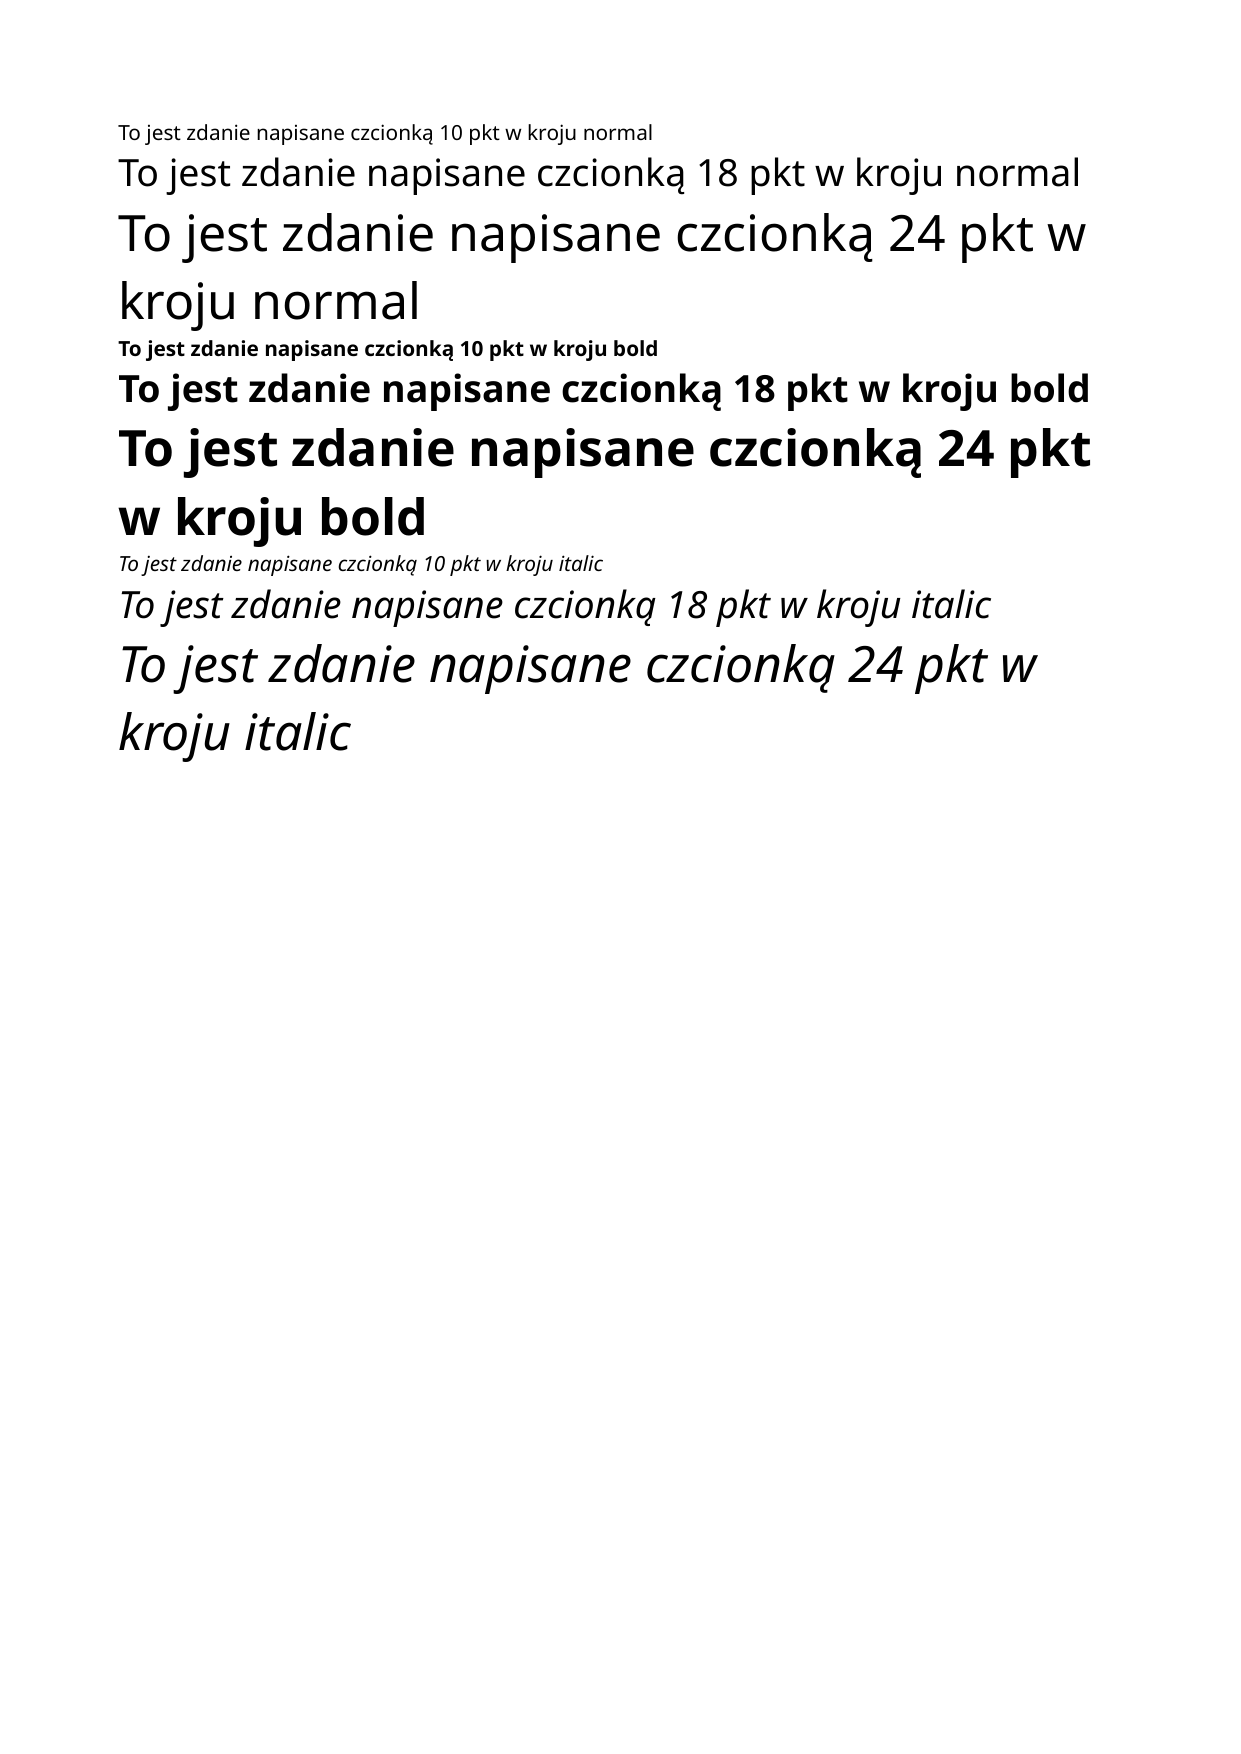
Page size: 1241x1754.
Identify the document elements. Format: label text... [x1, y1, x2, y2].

text To jest zdanie napisane czcionką 10 pkt w kroju italic [118, 549, 1122, 578]
text To jest zdanie napisane czcionką 18 pkt w kroju italic [118, 578, 1122, 629]
text To jest zdanie napisane czcionką 18 pkt w kroju normal [118, 147, 1122, 198]
text To jest zdanie napisane czcionką 24 pkt w kroju bold [118, 413, 1122, 549]
text To jest zdanie napisane czcionką 24 pkt w kroju italic [118, 629, 1122, 765]
text To jest zdanie napisane czcionką 18 pkt w kroju bold [118, 362, 1122, 413]
text To jest zdanie napisane czcionką 24 pkt w kroju normal [118, 198, 1122, 334]
text To jest zdanie napisane czcionką 10 pkt w kroju bold [118, 334, 1122, 362]
text To jest zdanie napisane czcionką 10 pkt w kroju normal [118, 118, 1122, 147]
